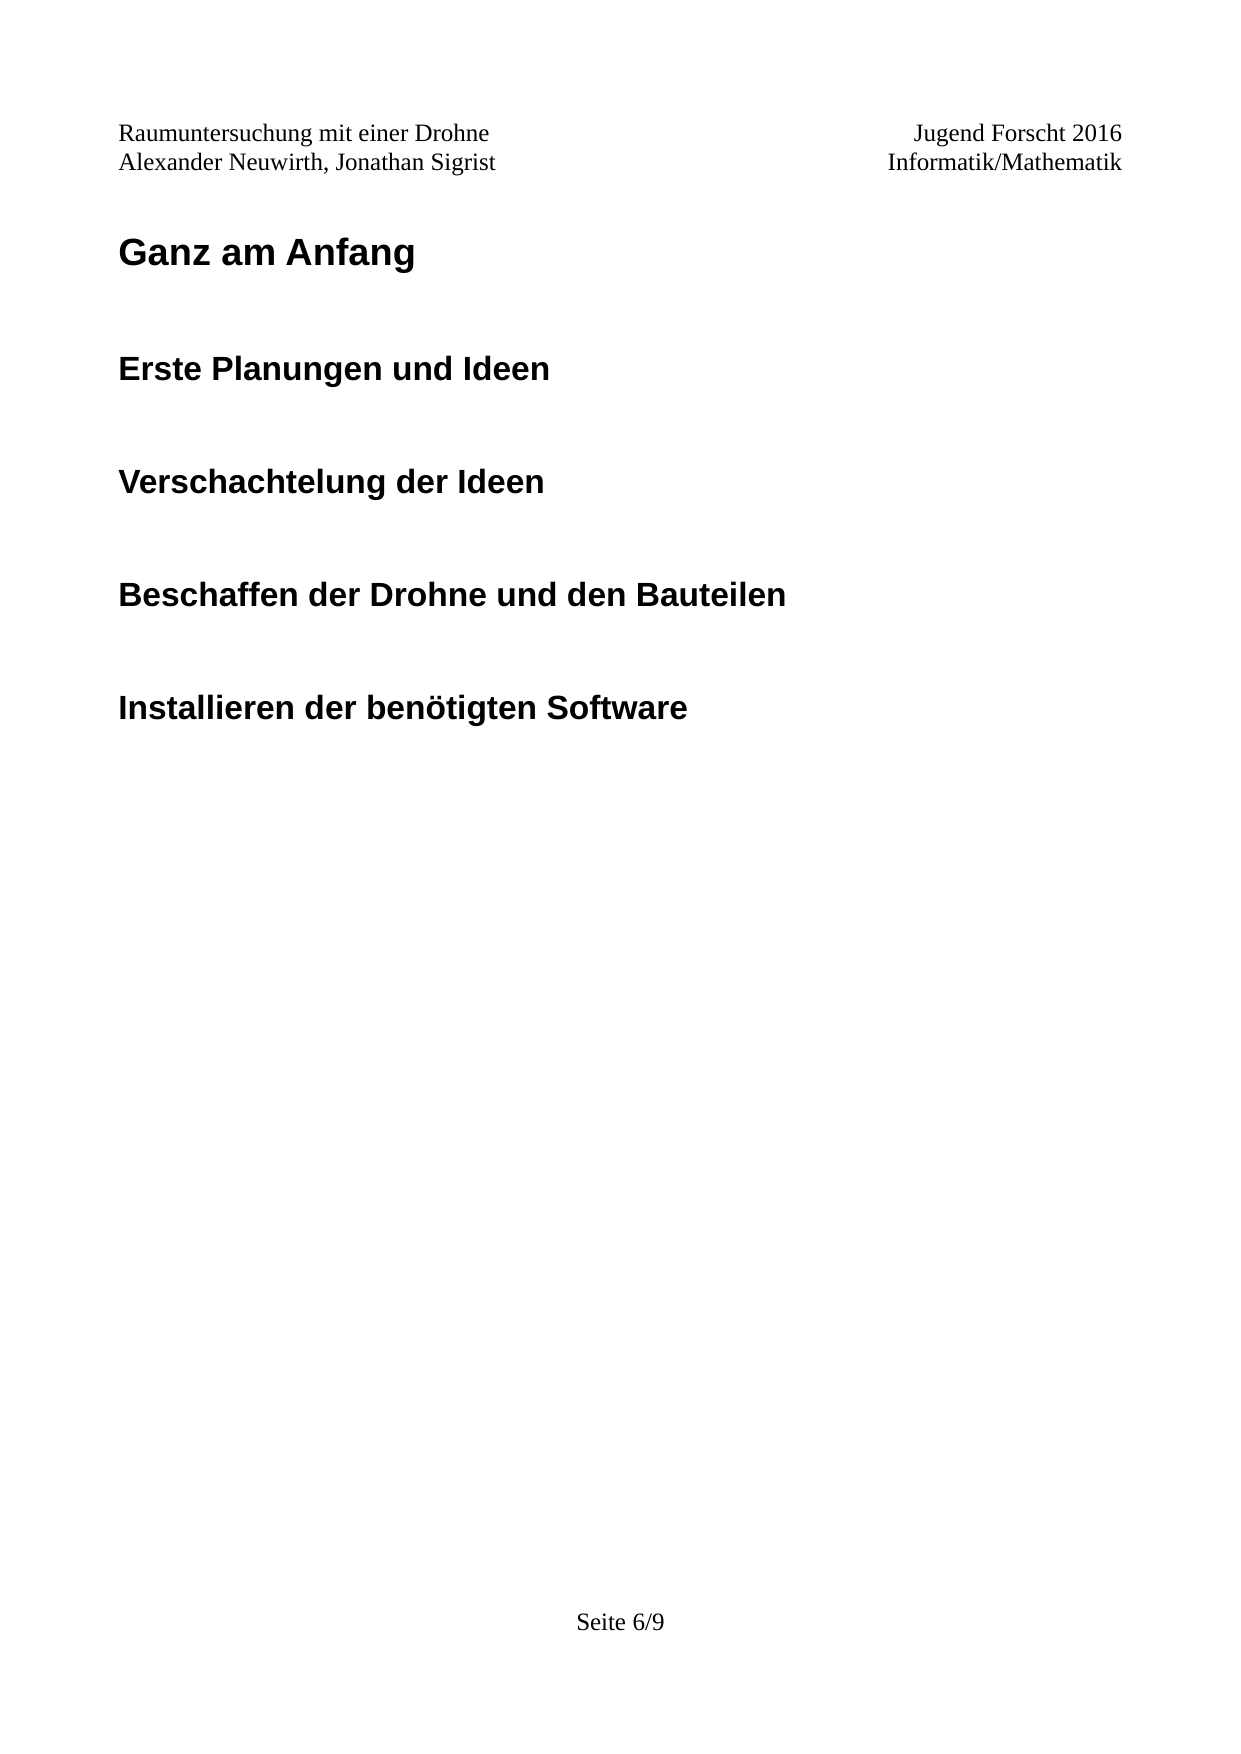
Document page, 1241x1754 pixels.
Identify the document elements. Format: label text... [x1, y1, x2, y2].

subtitle Ganz am Anfang [118, 230, 1122, 274]
subtitle Verschachtelung der Ideen [118, 462, 1122, 500]
subtitle Installieren der benötigten Software [118, 688, 1122, 727]
subtitle Beschaffen der Drohne und den Bauteilen [118, 575, 1122, 613]
subtitle Erste Planungen und Ideen [118, 348, 1122, 387]
